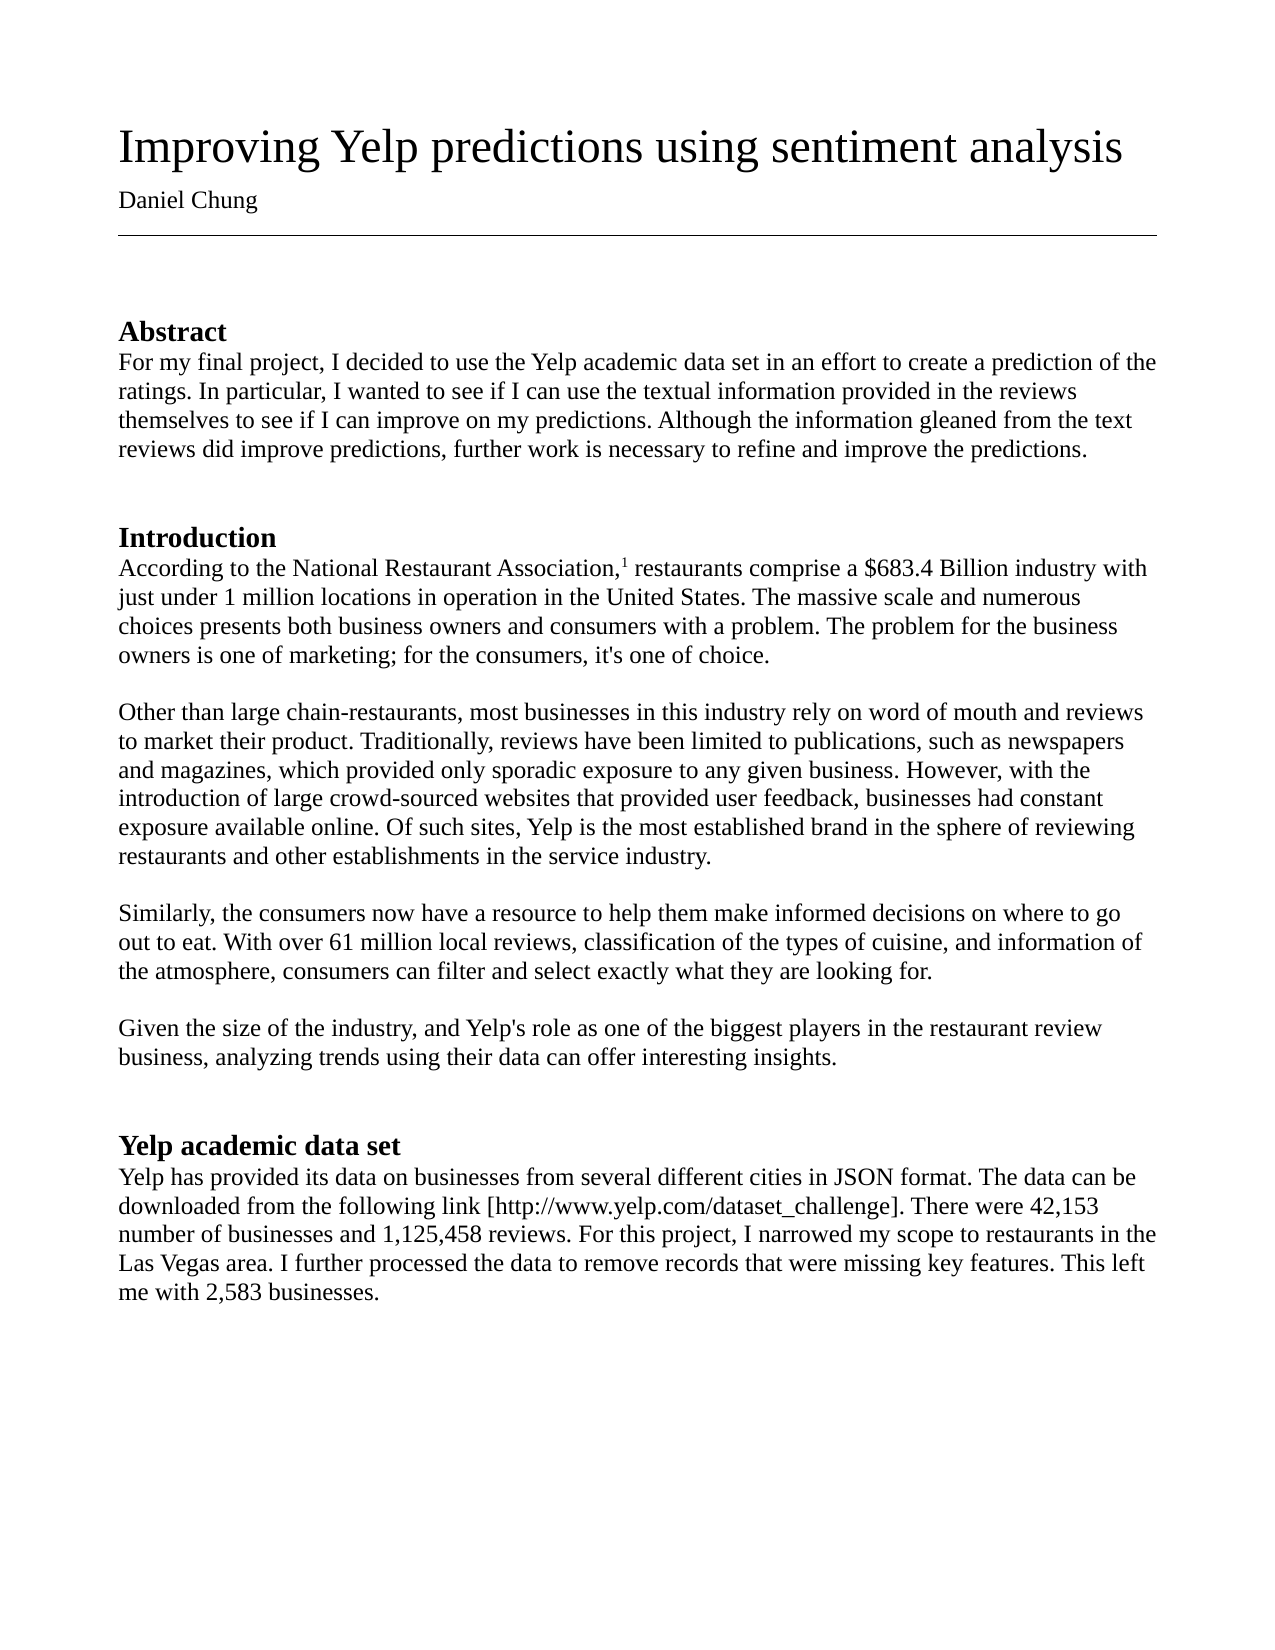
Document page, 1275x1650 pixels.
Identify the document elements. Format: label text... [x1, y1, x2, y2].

text Daniel Chung [118, 185, 1157, 214]
text Yelp has provided its data on businesses from several different cities in JSON format. The data can be downloaded from the following link [http://www.yelp.com/dataset_challenge]. There were 42,153 number of businesses and 1,125,458 reviews. For this project, I narrowed my scope to restaurants in the Las Vegas area. I further processed the data to remove records that were missing key features. This left me with 2,583 businesses. [118, 1162, 1157, 1306]
text Introduction [118, 520, 1157, 553]
text According to the National Restaurant Association,1 restaurants comprise a $683.4 Billion industry with just under 1 million locations in operation in the United States. The massive scale and numerous choices presents both business owners and consumers with a problem. The problem for the business owners is one of marketing; for the consumers, it's one of choice. [118, 553, 1157, 668]
text Given the size of the industry, and Yelp's role as one of the biggest players in the restaurant review business, analyzing trends using their data can offer interesting insights. [118, 1013, 1157, 1071]
text Abstract [118, 314, 1157, 347]
text Other than large chain-restaurants, most businesses in this industry rely on word of mouth and reviews to market their product. Traditionally, reviews have been limited to publications, such as newspapers and magazines, which provided only sporadic exposure to any given business. However, with the introduction of large crowd-sourced websites that provided user feedback, businesses had constant exposure available online. Of such sites, Yelp is the most established brand in the sphere of reviewing restaurants and other establishments in the service industry. [118, 697, 1157, 870]
text For my final project, I decided to use the Yelp academic data set in an effort to create a prediction of the ratings. In particular, I wanted to see if I can use the textual information provided in the reviews themselves to see if I can improve on my predictions. Although the information gleaned from the text reviews did improve predictions, further work is necessary to refine and improve the predictions. [118, 347, 1157, 462]
text Improving Yelp predictions using sentiment analysis [118, 118, 1157, 173]
text Similarly, the consumers now have a resource to help them make informed decisions on where to go out to eat. With over 61 million local reviews, classification of the types of cuisine, and information of the atmosphere, consumers can filter and select exactly what they are looking for. [118, 898, 1157, 985]
text Yelp academic data set [118, 1128, 1157, 1162]
